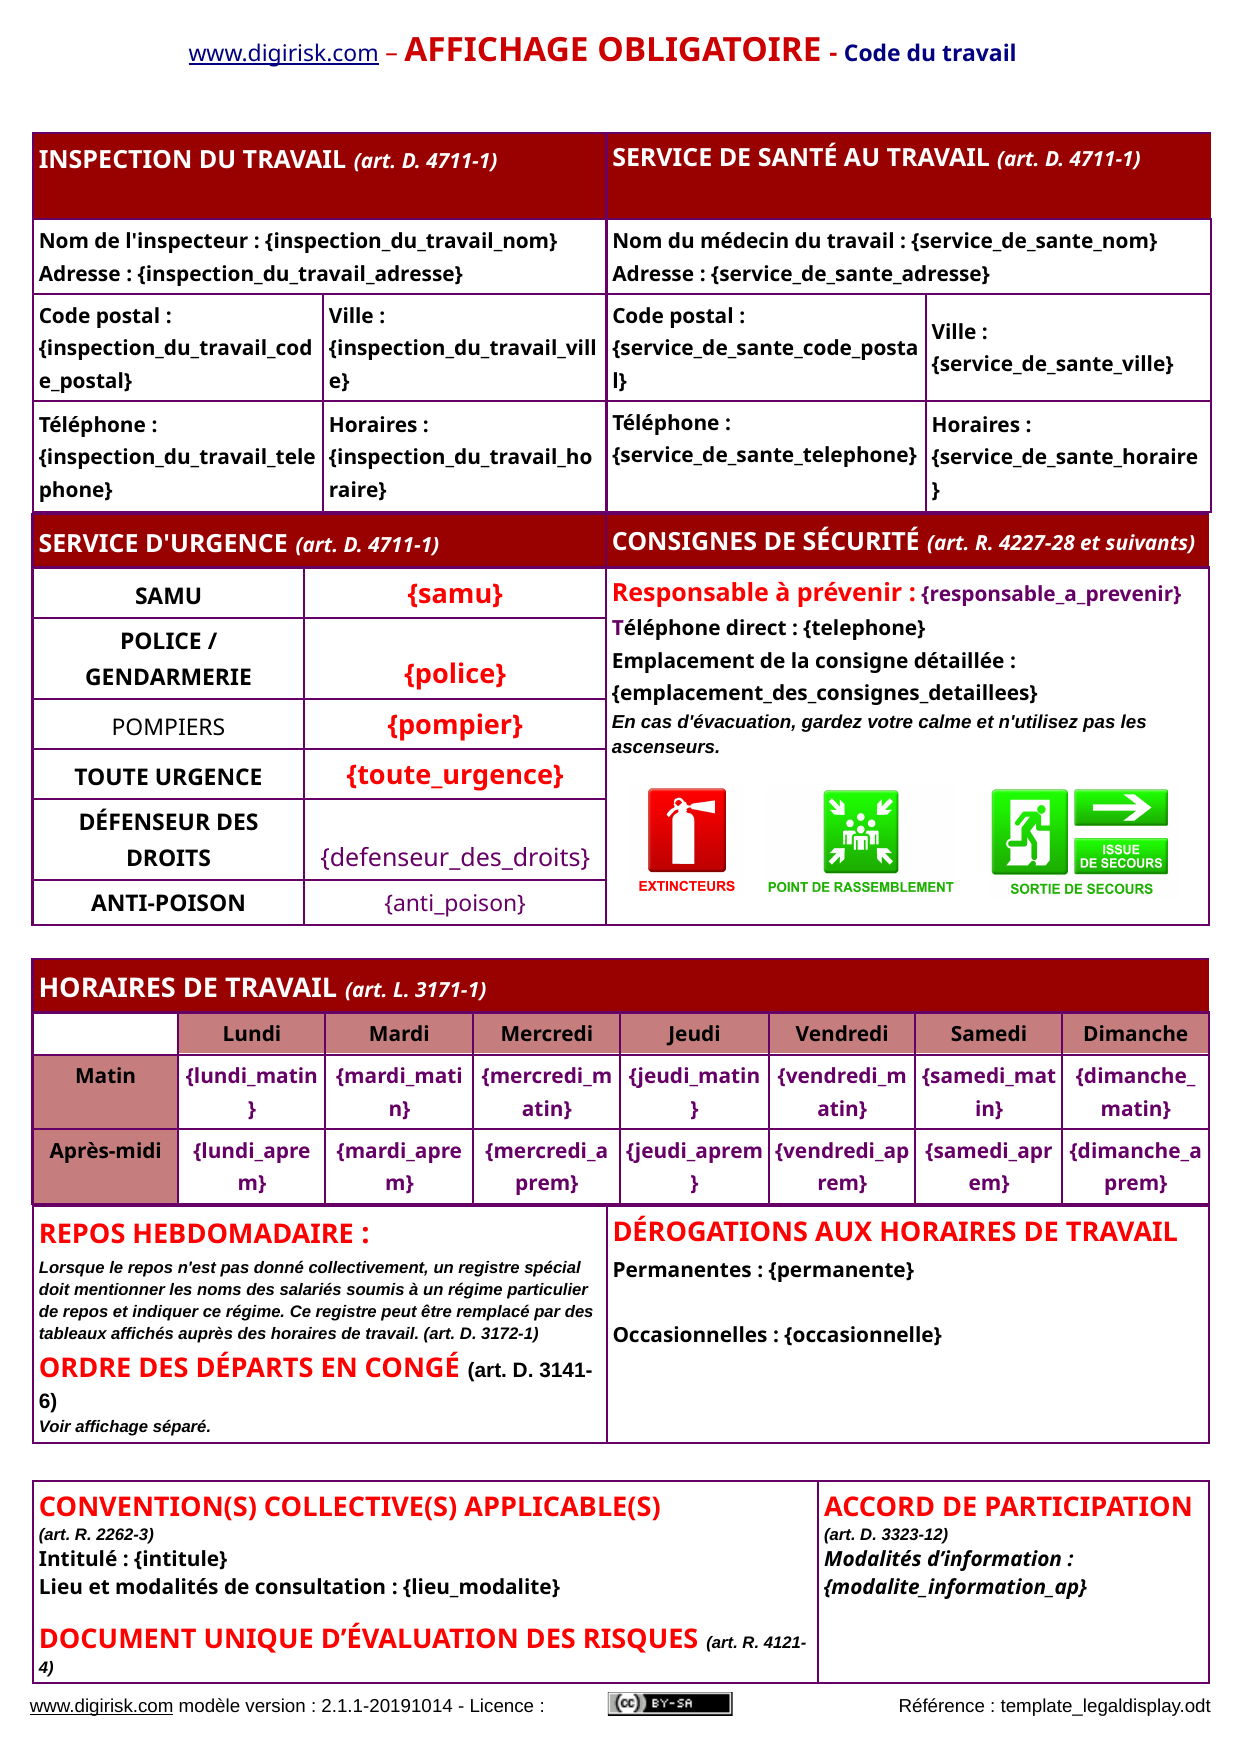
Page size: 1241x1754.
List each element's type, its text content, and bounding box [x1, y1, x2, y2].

table_cell Responsable à prévenir : {responsable_a_prevenir} Téléphone direct : {telephone} Emplacement de la consigne détaillée : {emplacement_des_consignes_detaillees} En cas d'évacuation, gardez votre calme et n'utilisez pas les ascenseurs. [607, 569, 1208, 924]
table_cell DÉFENSEUR DES DROITS [34, 800, 303, 879]
table_cell Jeudi [621, 1014, 768, 1053]
table_cell {jeudi_aprem} [621, 1130, 768, 1203]
table_cell {dimanche_matin} [1063, 1056, 1208, 1128]
table_header CONVENTION(S) COLLECTIVE(S) APPLICABLE(S) (art. R. 2262-3) Intitulé : {intitule} Lieu et modalités de consultation : {lieu_modalite} DOCUMENT UNIQUE D’ÉVALUATION DES RISQUES (art. R. 4121-4) [34, 1482, 817, 1682]
picture [630, 783, 743, 896]
table_header INSPECTION DU TRAVAIL (art. D. 4711-1) [34, 134, 605, 218]
table_cell {samedi_aprem} [916, 1130, 1061, 1203]
table_cell Mercredi [474, 1014, 619, 1053]
table_cell Matin [34, 1056, 177, 1128]
table_header ACCORD DE PARTICIPATION (art. D. 3323-12) Modalités d’information : {modalite_information_ap} [819, 1482, 1208, 1682]
table_header SERVICE D'URGENCE (art. D. 4711-1) [34, 515, 605, 566]
table_cell Téléphone : {service_de_sante_telephone} [608, 402, 925, 511]
picture [607, 1692, 733, 1716]
table_cell [34, 1014, 177, 1053]
table_cell {mercredi_matin} [474, 1056, 619, 1128]
table_cell TOUTE URGENCE [34, 750, 303, 798]
table_cell Téléphone : {inspection_du_travail_telephone} [34, 402, 322, 511]
table_cell {samedi_matin} [916, 1056, 1061, 1128]
table_cell Nom du médecin du travail : {service_de_sante_nom} Adresse : {service_de_sante_adresse} [608, 220, 1210, 293]
table_cell Code postal : {inspection_du_travail_code_postal} [34, 295, 322, 400]
table_cell {lundi_matin} [179, 1056, 324, 1128]
table_header DÉROGATIONS AUX HORAIRES DE TRAVAIL Permanentes : {permanente} Occasionnelles : {occasionnelle} [608, 1207, 1208, 1442]
picture [766, 785, 956, 897]
table_cell Code postal : {service_de_sante_code_postal} [608, 295, 925, 400]
table_header REPOS HEBDOMADAIRE : Lorsque le repos n'est pas donné collectivement, un registre spécial doit mentionner les noms des salariés soumis à un régime particulier de repos et indiquer ce régime. Ce registre peut être remplacé par des tableaux affichés auprès des horaires de travail. (art. D. 3172-1) ORDRE DES DÉPARTS EN CONGÉ (art. D. 3141-6) Voir affichage séparé. [34, 1207, 606, 1442]
table_cell POLICE / GENDARMERIE [34, 619, 303, 697]
table_cell {mardi_matin} [326, 1056, 472, 1128]
table_cell Mardi [326, 1014, 472, 1053]
table_cell SAMU [34, 569, 303, 617]
table_cell Samedi [916, 1014, 1061, 1053]
table_cell {police} [305, 619, 605, 697]
table_header CONSIGNES DE SÉCURITÉ (art. R. 4227-28 et suivants) [607, 515, 1209, 566]
table_cell ANTI-POISON [34, 881, 303, 924]
table_cell {defenseur_des_droits} [305, 800, 605, 879]
table_cell Lundi [179, 1014, 324, 1053]
table_header SERVICE DE SANTÉ AU TRAVAIL (art. D. 4711-1) [608, 134, 1211, 218]
table_cell {mardi_aprem} [326, 1130, 472, 1203]
table_cell {dimanche_aprem} [1063, 1130, 1208, 1203]
table_cell Après-midi [34, 1130, 177, 1203]
table_cell {mercredi_aprem} [474, 1130, 619, 1203]
table_cell Horaires : {inspection_du_travail_horaire} [324, 402, 605, 511]
table_cell {anti_poison} [305, 881, 605, 924]
table_cell {vendredi_aprem} [770, 1130, 914, 1203]
table_cell {samu} [305, 569, 605, 617]
picture [986, 785, 1179, 899]
table_header HORAIRES DE TRAVAIL (art. L. 3171-1) [34, 960, 1209, 1011]
table_cell Horaires : {service_de_sante_horaire} [927, 402, 1210, 511]
table_cell Ville : {service_de_sante_ville} [927, 295, 1210, 400]
table_cell {jeudi_matin} [621, 1056, 768, 1128]
table_cell Ville : {inspection_du_travail_ville} [324, 295, 605, 400]
table_cell {pompier} [305, 700, 605, 748]
table_cell {lundi_aprem} [179, 1130, 324, 1203]
table_cell Vendredi [770, 1014, 914, 1053]
table_cell {toute_urgence} [305, 750, 605, 798]
table_cell Dimanche [1063, 1014, 1208, 1053]
table_cell {vendredi_matin} [770, 1056, 914, 1128]
table_cell Nom de l'inspecteur : {inspection_du_travail_nom} Adresse : {inspection_du_travail_adresse} [34, 220, 605, 293]
table_cell POMPIERS [34, 700, 303, 748]
